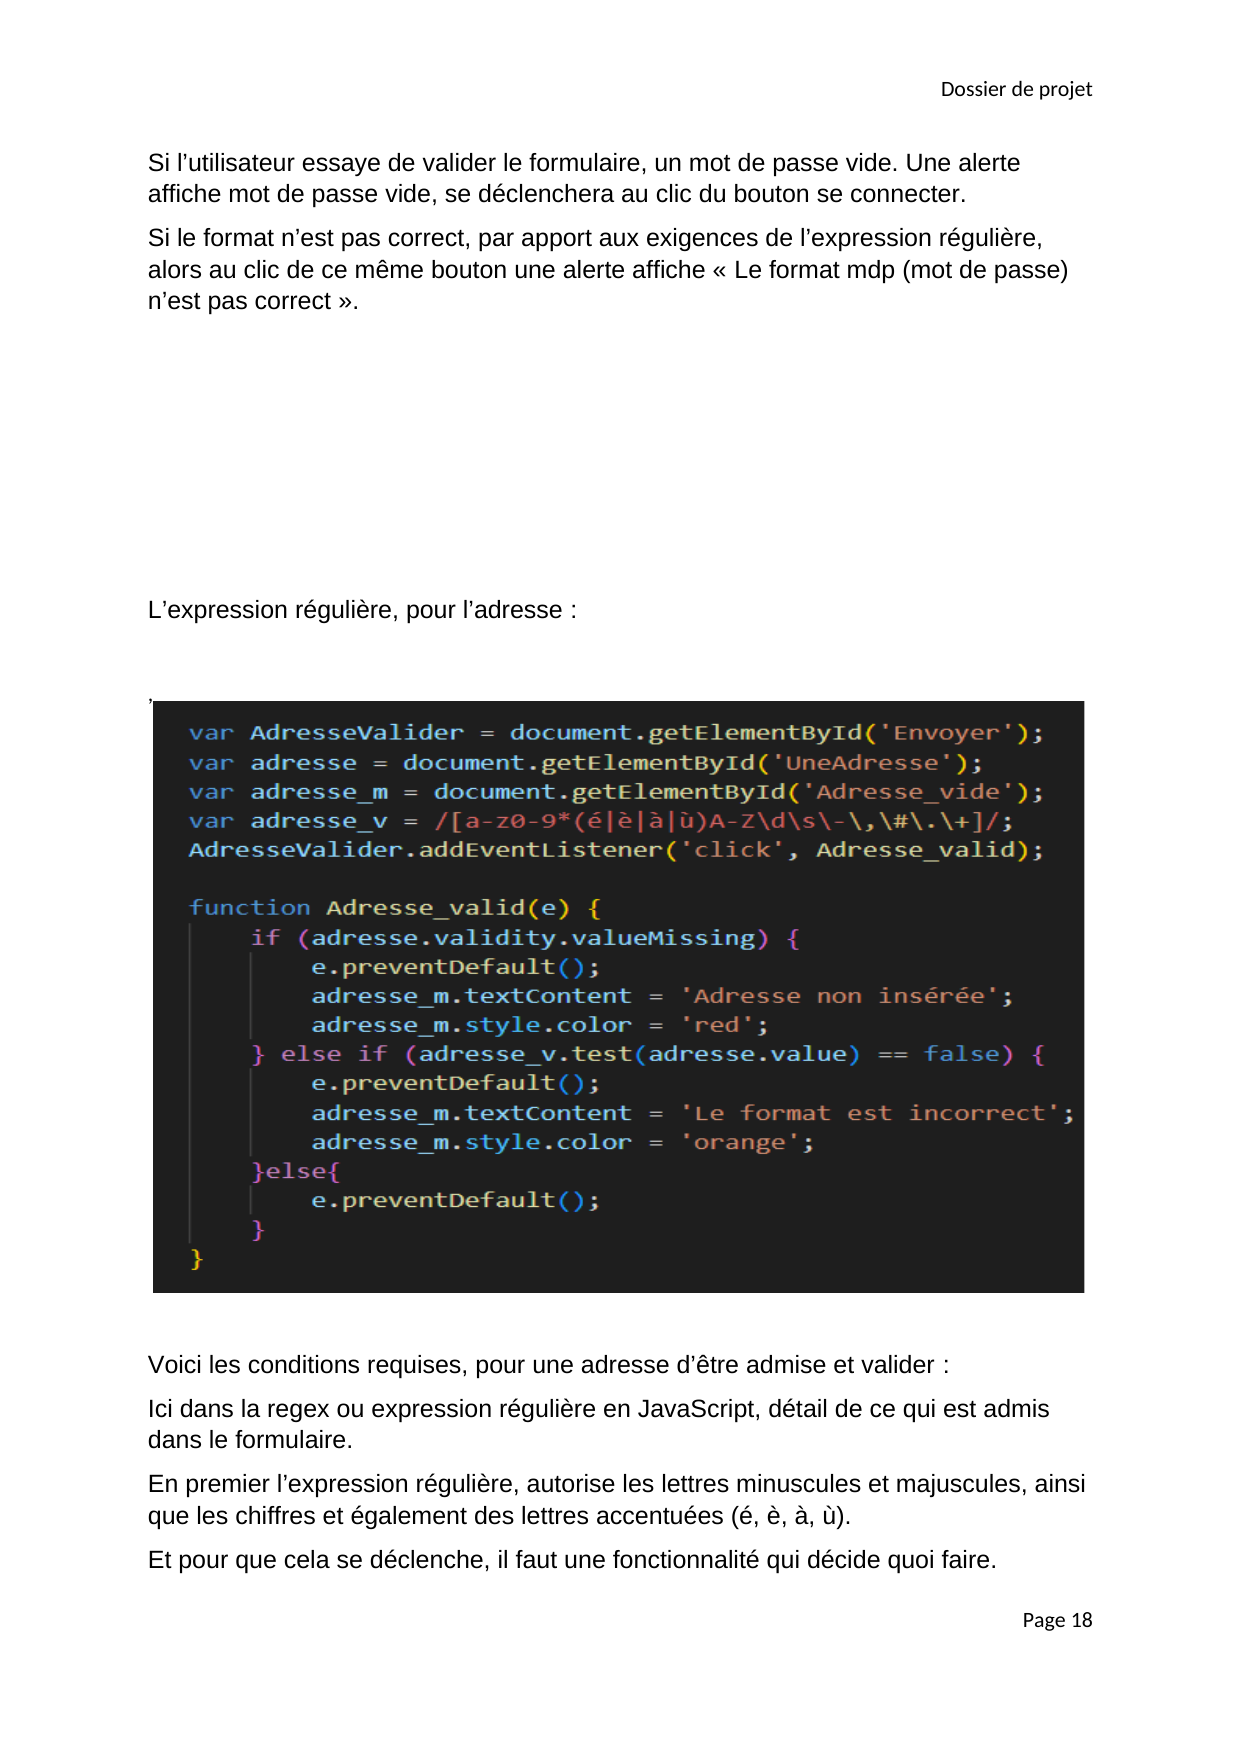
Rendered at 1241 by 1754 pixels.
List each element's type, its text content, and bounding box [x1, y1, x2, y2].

text Si le format n’est pas correct, par apport aux exigences de l’expression régulière, alors au clic de ce même bouton une alerte affiche « Le format mdp (mot de passe) n’est pas correct ». [148, 223, 1093, 315]
text Voici les conditions requises, pour une adresse d’être admise et valider : [148, 1349, 1093, 1378]
text Ici dans la regex ou expression régulière en JavaScript, détail de ce qui est admis dans le formulaire. [148, 1394, 1093, 1454]
text Et pour que cela se déclenche, il faut une fonctionnalité qui décide quoi faire. [148, 1545, 1093, 1574]
text L’expression régulière, pour l’adresse : [148, 595, 1093, 623]
text Si l’utilisateur essaye de valider le formulaire, un mot de passe vide. Une alerte affiche mot de passe vide, se déclenchera au clic du bouton se connecter. [148, 148, 1093, 208]
text , [148, 681, 1093, 1293]
text En premier l’expression régulière, autorise les lettres minuscules et majuscules, ainsi que les chiffres et également des lettres accentuées (é, è, à, ù). [148, 1469, 1093, 1529]
